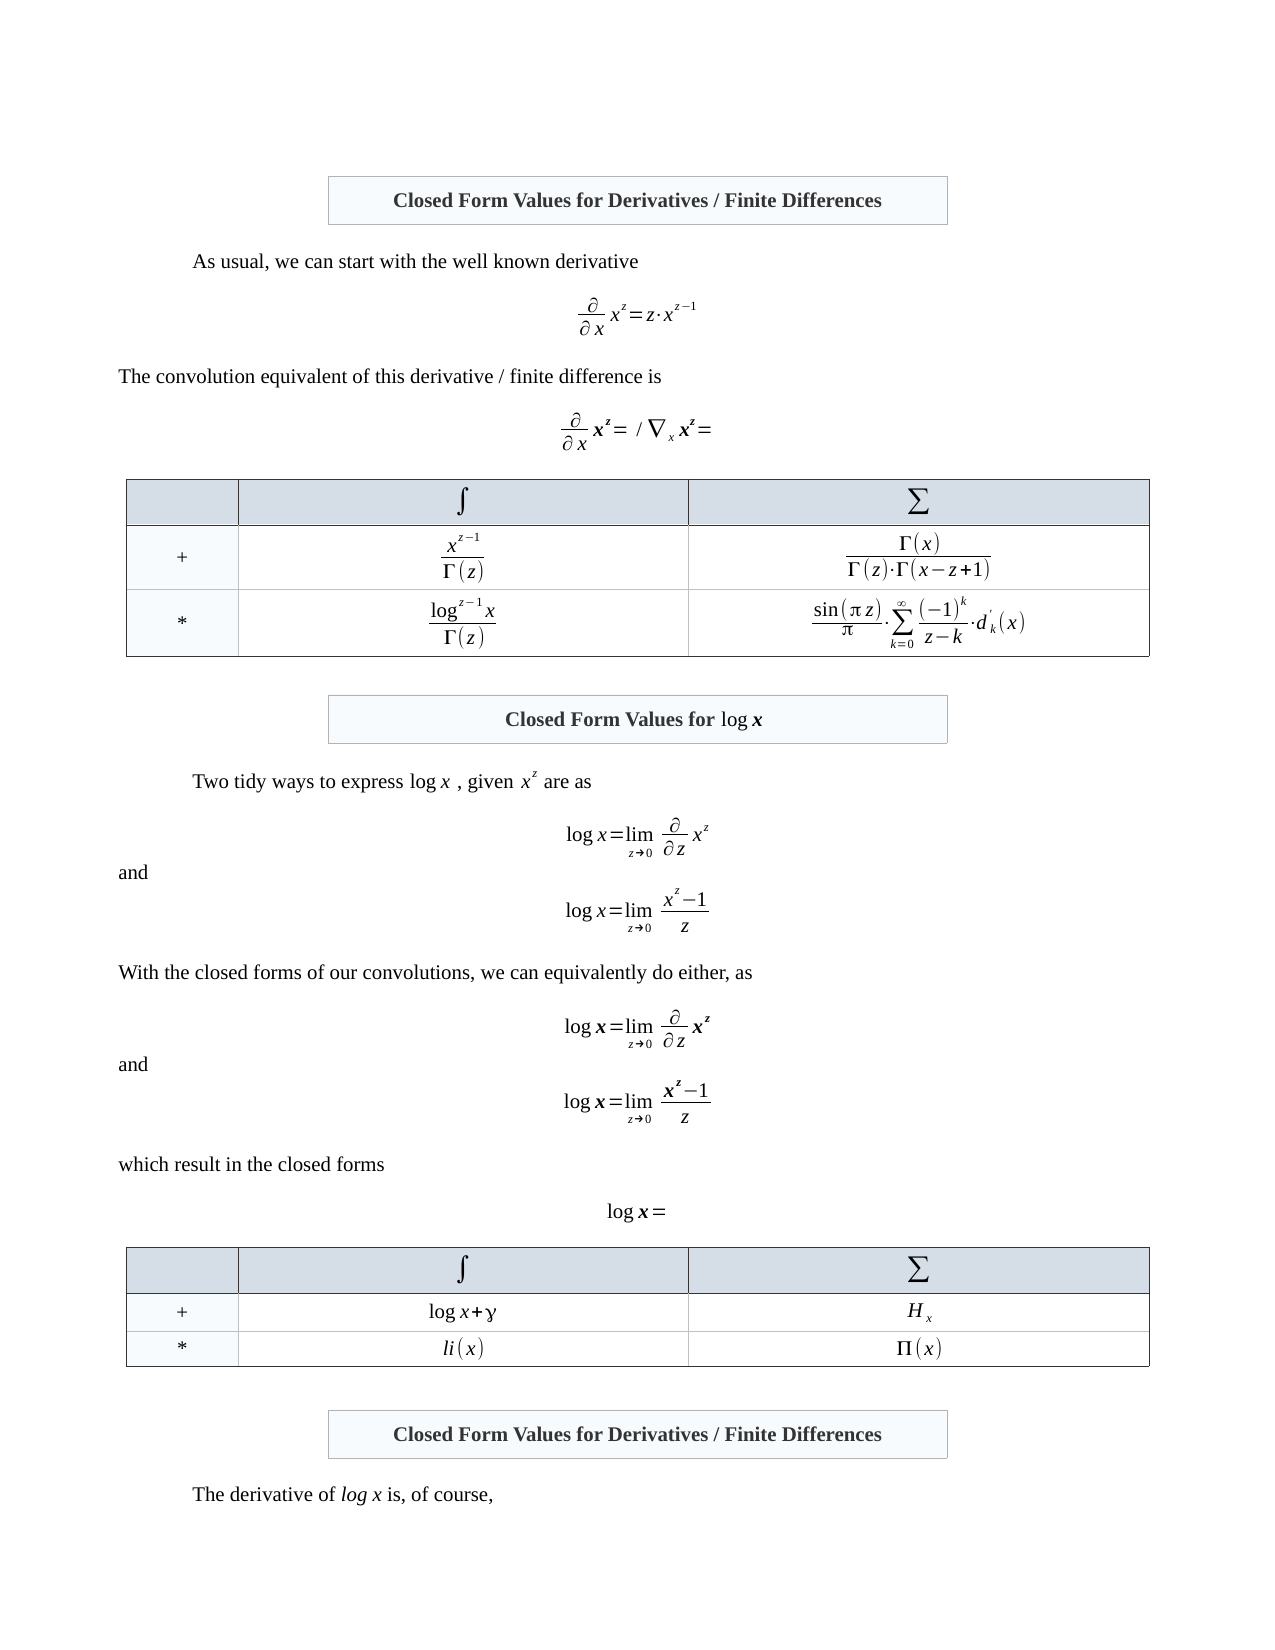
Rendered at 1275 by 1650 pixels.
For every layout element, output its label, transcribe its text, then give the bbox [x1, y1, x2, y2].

table_cell * [127, 1332, 238, 1366]
table_cell [689, 1294, 1149, 1331]
text and [118, 1051, 1157, 1076]
text The derivative of log x is, of course, [118, 1482, 1157, 1506]
text The convolution equivalent of this derivative / finite difference is [118, 364, 1157, 388]
text and [118, 860, 1157, 884]
table_header [127, 480, 238, 524]
table_cell [239, 1294, 688, 1331]
table_header [689, 480, 1149, 524]
table_cell [239, 590, 688, 656]
table_cell [689, 1332, 1149, 1366]
table_cell [689, 590, 1149, 656]
text Closed Form Values for Derivatives / Finite Differences [329, 1411, 947, 1458]
table_cell [689, 526, 1149, 589]
table_cell + [127, 526, 238, 589]
table_cell [239, 526, 688, 589]
table_header [239, 480, 688, 524]
table_header [689, 1248, 1149, 1293]
table_cell * [127, 590, 238, 656]
text which result in the closed forms [118, 1152, 1157, 1176]
table_cell + [127, 1294, 238, 1331]
text As usual, we can start with the well known derivative [118, 248, 1157, 273]
text Closed Form Values for [329, 696, 947, 743]
table_header [239, 1248, 688, 1293]
table_header [127, 1248, 238, 1293]
text Closed Form Values for Derivatives / Finite Differences [329, 177, 947, 224]
text With the closed forms of our convolutions, we can equivalently do either, as [118, 960, 1157, 984]
table_cell [239, 1332, 688, 1366]
text Two tidy ways to express, givenare as [118, 767, 1157, 793]
text / [118, 412, 1157, 455]
